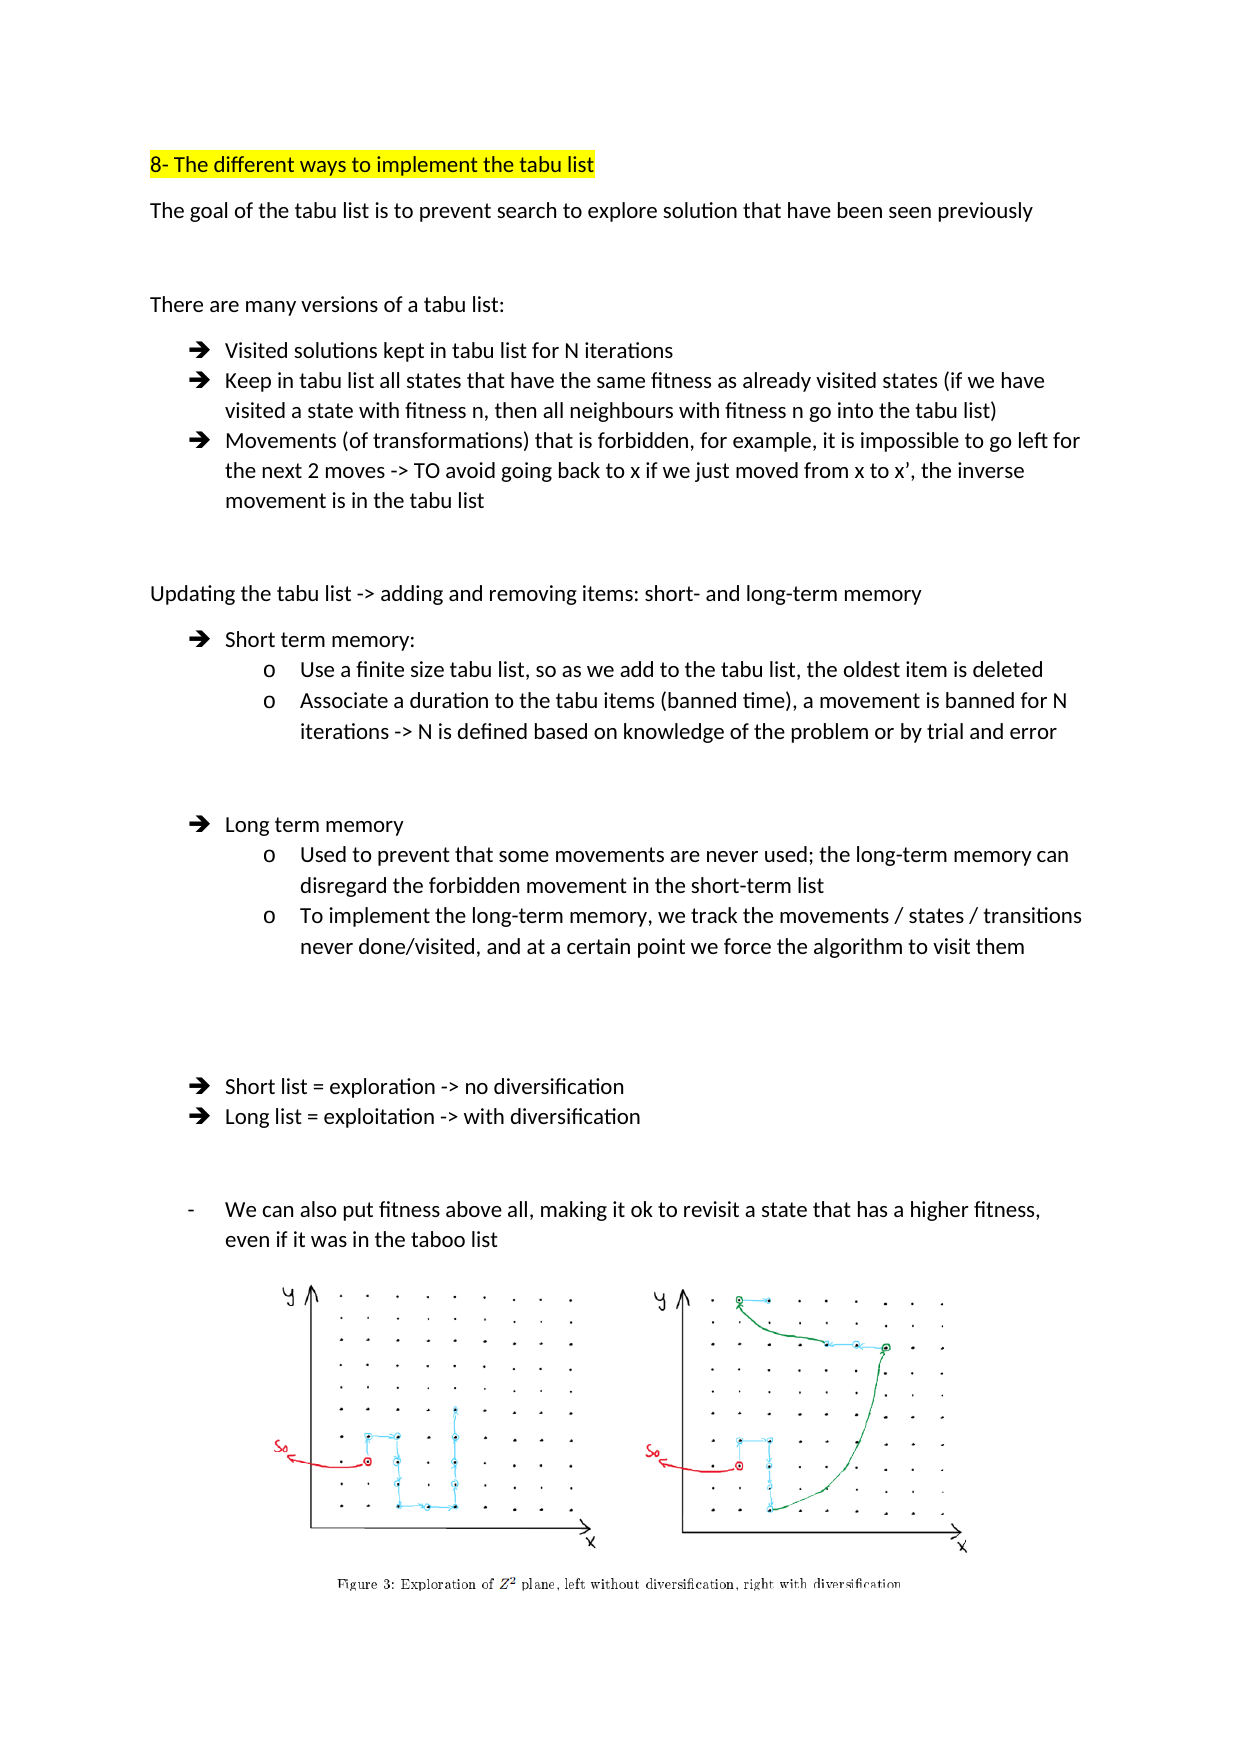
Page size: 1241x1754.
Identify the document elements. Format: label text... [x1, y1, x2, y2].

list Used to prevent that some movements are never used; the long-term memory can disregard the forbidden movement in the short-term list [262, 841, 1090, 899]
list Movements (of transformations) that is forbidden, for example, it is impossible to go left for the next 2 moves -> TO avoid going back to x if we just moved from x to x’, the inverse movement is in the tabu list [187, 426, 1090, 514]
list Long term memory [187, 811, 1090, 839]
list We can also put fitness above all, making it ok to revisit a state that has a higher fitness, even if it was in the taboo list [187, 1195, 1090, 1253]
list Associate a duration to the tabu items (banned time), a movement is banned for N iterations -> N is defined based on knowledge of the problem or by trial and error [262, 686, 1090, 746]
list Long list = exploitation -> with diversification [187, 1102, 1090, 1130]
text Updating the tabu list -> adding and removing items: short- and long-term memory [150, 579, 1090, 607]
text The goal of the tabu list is to prevent search to explore solution that have been seen previously [150, 197, 1090, 224]
list Use a finite size tabu list, so as we add to the tabu list, the oldest item is deleted [262, 655, 1090, 684]
list Keep in tabu list all states that have the same fitness as already visited states (if we have visited a state with fitness n, then all neighbours with fitness n go into the tabu list) [187, 366, 1090, 424]
list Short term memory: [187, 625, 1090, 653]
list To implement the long-term memory, we track the movements / states / transitions never done/visited, and at a certain point we force the algorithm to visit them [262, 901, 1090, 961]
text 8- The different ways to implement the tabu list [150, 150, 1090, 178]
list Short list = exploration -> no diversification [187, 1072, 1090, 1100]
text There are many versions of a tabu list: [150, 290, 1090, 318]
list Visited solutions kept in tabu list for N iterations [187, 336, 1090, 364]
